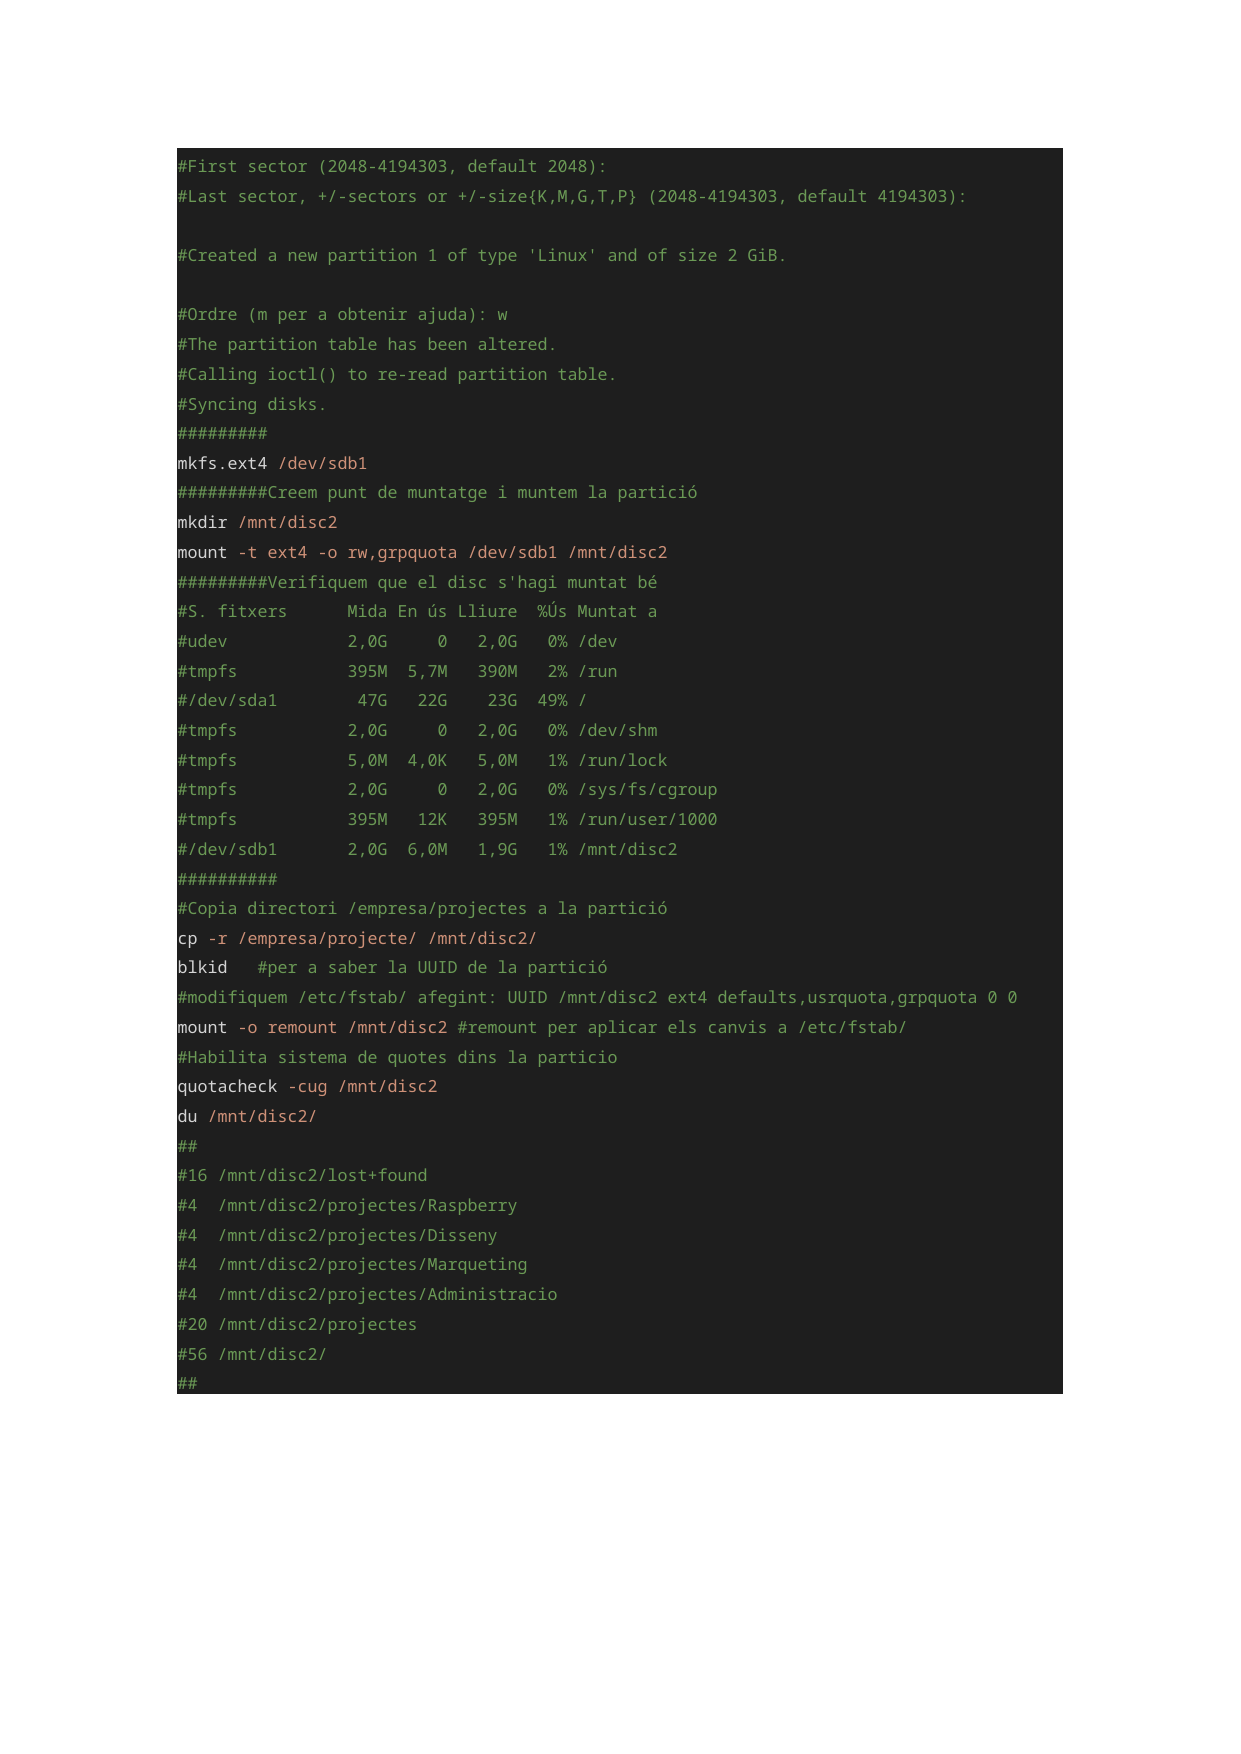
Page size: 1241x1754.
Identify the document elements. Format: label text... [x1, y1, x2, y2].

text #Habilita sistema de quotes dins la particio [177, 1038, 1063, 1068]
text ########## [177, 860, 1063, 890]
text #4 /mnt/disc2/projectes/Raspberry [177, 1187, 1063, 1216]
text #Calling ioctl() to re-read partition table. [177, 355, 1063, 385]
text mkfs.ext4 /dev/sdb1 [177, 444, 1063, 474]
text #tmpfs 395M 12K 395M 1% /run/user/1000 [177, 801, 1063, 830]
text ## [177, 1365, 1063, 1394]
text #4 /mnt/disc2/projectes/Disseny [177, 1216, 1063, 1246]
text #/dev/sdb1 2,0G 6,0M 1,9G 1% /mnt/disc2 [177, 830, 1063, 860]
text #########Creem punt de muntatge i muntem la partició [177, 474, 1063, 504]
text quotacheck -cug /mnt/disc2 [177, 1068, 1063, 1098]
text mkdir /mnt/disc2 [177, 504, 1063, 533]
text #Ordre (m per a obtenir ajuda): w [177, 296, 1063, 326]
text #The partition table has been altered. [177, 326, 1063, 355]
text mount -t ext4 -o rw,grpquota /dev/sdb1 /mnt/disc2 [177, 533, 1063, 563]
text du /mnt/disc2/ [177, 1098, 1063, 1127]
text #20 /mnt/disc2/projectes [177, 1305, 1063, 1335]
text #56 /mnt/disc2/ [177, 1335, 1063, 1365]
text blkid #per a saber la UUID de la partició [177, 949, 1063, 979]
text #4 /mnt/disc2/projectes/Marqueting [177, 1246, 1063, 1276]
text #tmpfs 5,0M 4,0K 5,0M 1% /run/lock [177, 741, 1063, 771]
text #Last sector, +/-sectors or +/-size{K,M,G,T,P} (2048-4194303, default 4194303): [177, 177, 1063, 207]
text #modifiquem /etc/fstab/ afegint: UUID /mnt/disc2 ext4 defaults,usrquota,grpquota 0 0 [177, 979, 1063, 1008]
text #Syncing disks. [177, 385, 1063, 415]
text #Created a new partition 1 of type 'Linux' and of size 2 GiB. [177, 237, 1063, 266]
text #Copia directori /empresa/projectes a la partició [177, 890, 1063, 919]
text #4 /mnt/disc2/projectes/Administracio [177, 1276, 1063, 1305]
text cp -r /empresa/projecte/ /mnt/disc2/ [177, 919, 1063, 949]
text ######### [177, 415, 1063, 444]
text #/dev/sda1 47G 22G 23G 49% / [177, 682, 1063, 712]
text #First sector (2048-4194303, default 2048): [177, 148, 1063, 177]
text #########Verifiquem que el disc s'hagi muntat bé [177, 563, 1063, 593]
text #udev 2,0G 0 2,0G 0% /dev [177, 623, 1063, 652]
text #16 /mnt/disc2/lost+found [177, 1157, 1063, 1187]
text #tmpfs 2,0G 0 2,0G 0% /sys/fs/cgroup [177, 771, 1063, 801]
text mount -o remount /mnt/disc2 #remount per aplicar els canvis a /etc/fstab/ [177, 1008, 1063, 1038]
text #tmpfs 395M 5,7M 390M 2% /run [177, 652, 1063, 682]
text ## [177, 1127, 1063, 1157]
text #tmpfs 2,0G 0 2,0G 0% /dev/shm [177, 712, 1063, 741]
text #S. fitxers Mida En ús Lliure %Ús Muntat a [177, 593, 1063, 623]
